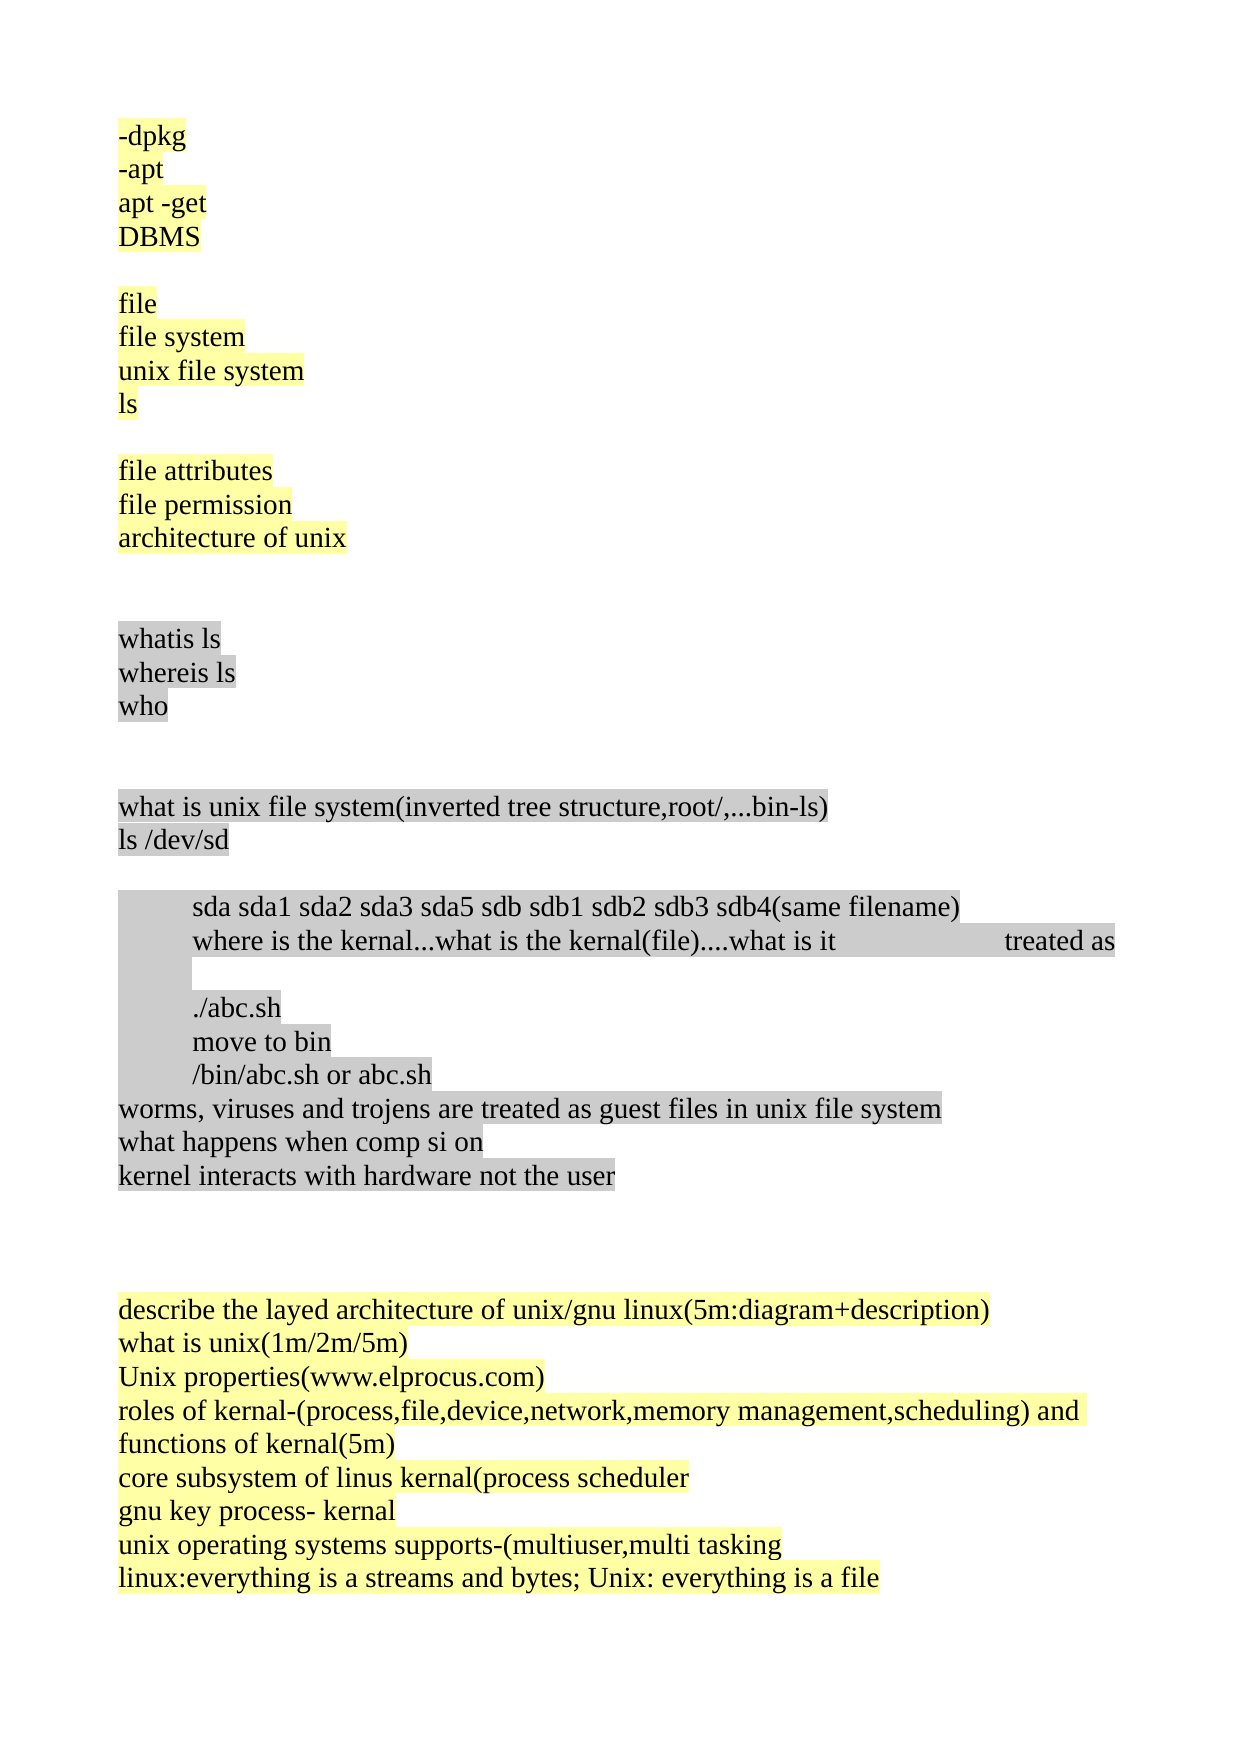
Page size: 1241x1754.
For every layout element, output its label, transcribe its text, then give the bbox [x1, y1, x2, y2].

text what is unix(1m/2m/5m) [118, 1326, 1122, 1359]
text whereis ls [118, 655, 1122, 688]
text sda sda1 sda2 sda3 sda5 sdb sdb1 sdb2 sdb3 sdb4(same filename) [118, 889, 1122, 923]
text kernel interacts with hardware not the user [118, 1158, 1122, 1191]
text whatis ls [118, 621, 1122, 655]
text apt -get [118, 185, 1122, 219]
text file system [118, 319, 1122, 353]
text -apt [118, 152, 1122, 185]
text file permission [118, 487, 1122, 521]
text where is the kernal...what is the kernal(file)....what is it treated as [118, 923, 1122, 957]
text what is unix file system(inverted tree structure,root/,...bin-ls) [118, 789, 1122, 822]
text ls /dev/sd [118, 822, 1122, 856]
text core subsystem of linus kernal(process scheduler [118, 1460, 1122, 1493]
text ls [118, 386, 1122, 420]
text architecture of unix [118, 521, 1122, 554]
text describe the layed architecture of unix/gnu linux(5m:diagram+description) [118, 1292, 1122, 1326]
text worms, viruses and trojens are treated as guest files in unix file system [118, 1091, 1122, 1124]
text linux:everything is a streams and bytes; Unix: everything is a file [118, 1560, 1122, 1594]
text ./abc.sh [118, 990, 1122, 1024]
text what happens when comp si on [118, 1124, 1122, 1158]
text /bin/abc.sh or abc.sh [118, 1057, 1122, 1091]
text who [118, 688, 1122, 722]
text Unix properties(www.elprocus.com) [118, 1359, 1122, 1393]
text unix file system [118, 353, 1122, 386]
text file attributes [118, 453, 1122, 487]
text unix operating systems supports-(multiuser,multi tasking [118, 1527, 1122, 1560]
text DBMS [118, 219, 1122, 252]
text -dpkg [118, 118, 1122, 152]
text file [118, 286, 1122, 319]
text roles of kernal-(process,file,device,network,memory management,scheduling) and functions of kernal(5m) [118, 1393, 1122, 1460]
text move to bin [118, 1024, 1122, 1057]
text gnu key process- kernal [118, 1493, 1122, 1527]
